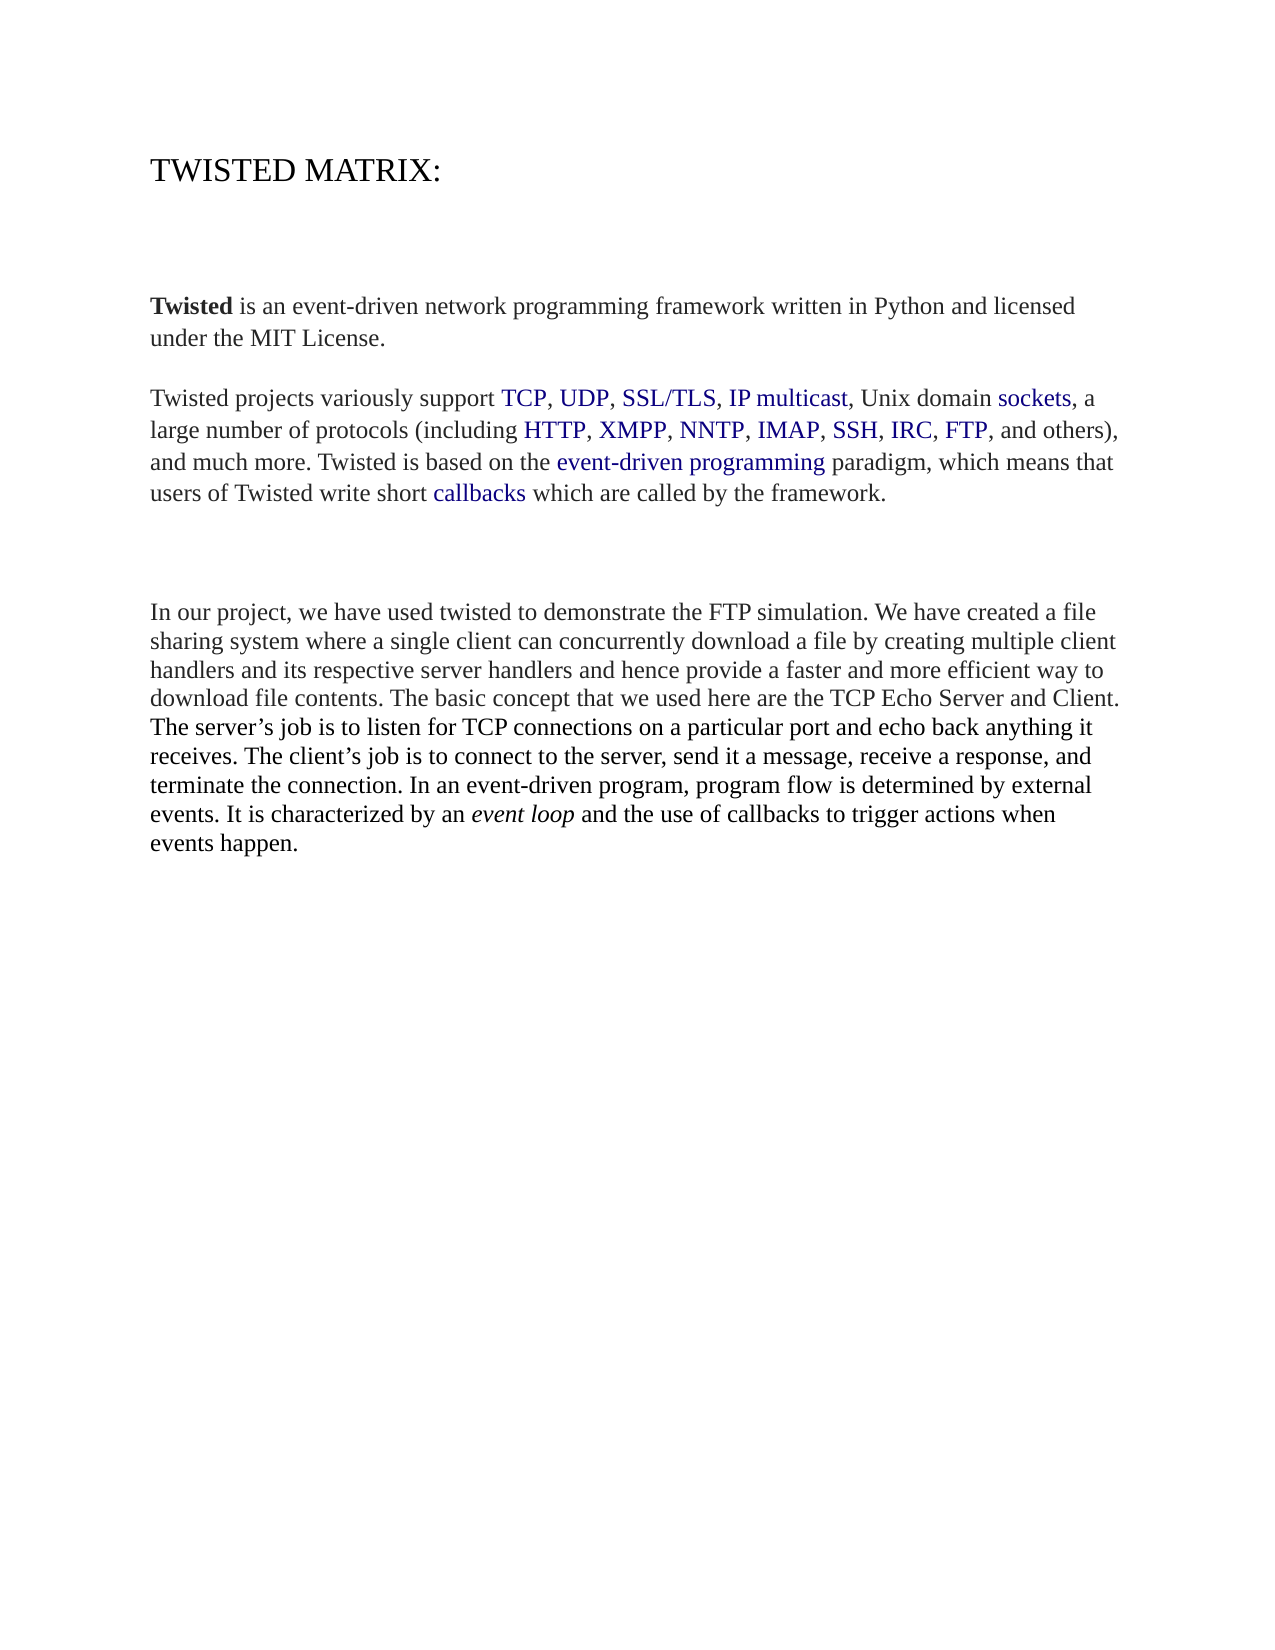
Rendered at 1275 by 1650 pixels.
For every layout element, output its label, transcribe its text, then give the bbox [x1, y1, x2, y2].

text In our project, we have used twisted to demonstrate the FTP simulation. We have created a file sharing system where a single client can concurrently download a file by creating multiple client handlers and its respective server handlers and hence provide a faster and more efficient way to download file contents. The basic concept that we used here are the TCP Echo Server and Client. The server’s job is to listen for TCP connections on a particular port and echo back anything it receives. The client’s job is to connect to the server, send it a message, receive a response, and terminate the connection. In an event-driven program, program flow is determined by external events. It is characterized by an event loop and the use of callbacks to trigger actions when events happen. [150, 597, 1125, 857]
text TWISTED MATRIX: [150, 150, 1125, 188]
text Twisted projects variously support TCP, UDP, SSL/TLS, IP multicast, Unix domain sockets, a large number of protocols (including HTTP, XMPP, NNTP, IMAP, SSH, IRC, FTP, and others), and much more. Twisted is based on the event-driven programming paradigm, which means that users of Twisted write short callbacks which are called by the framework. [150, 381, 1125, 507]
text Twisted is an event-driven network programming framework written in Python and licensed under the MIT License. [150, 288, 1125, 351]
